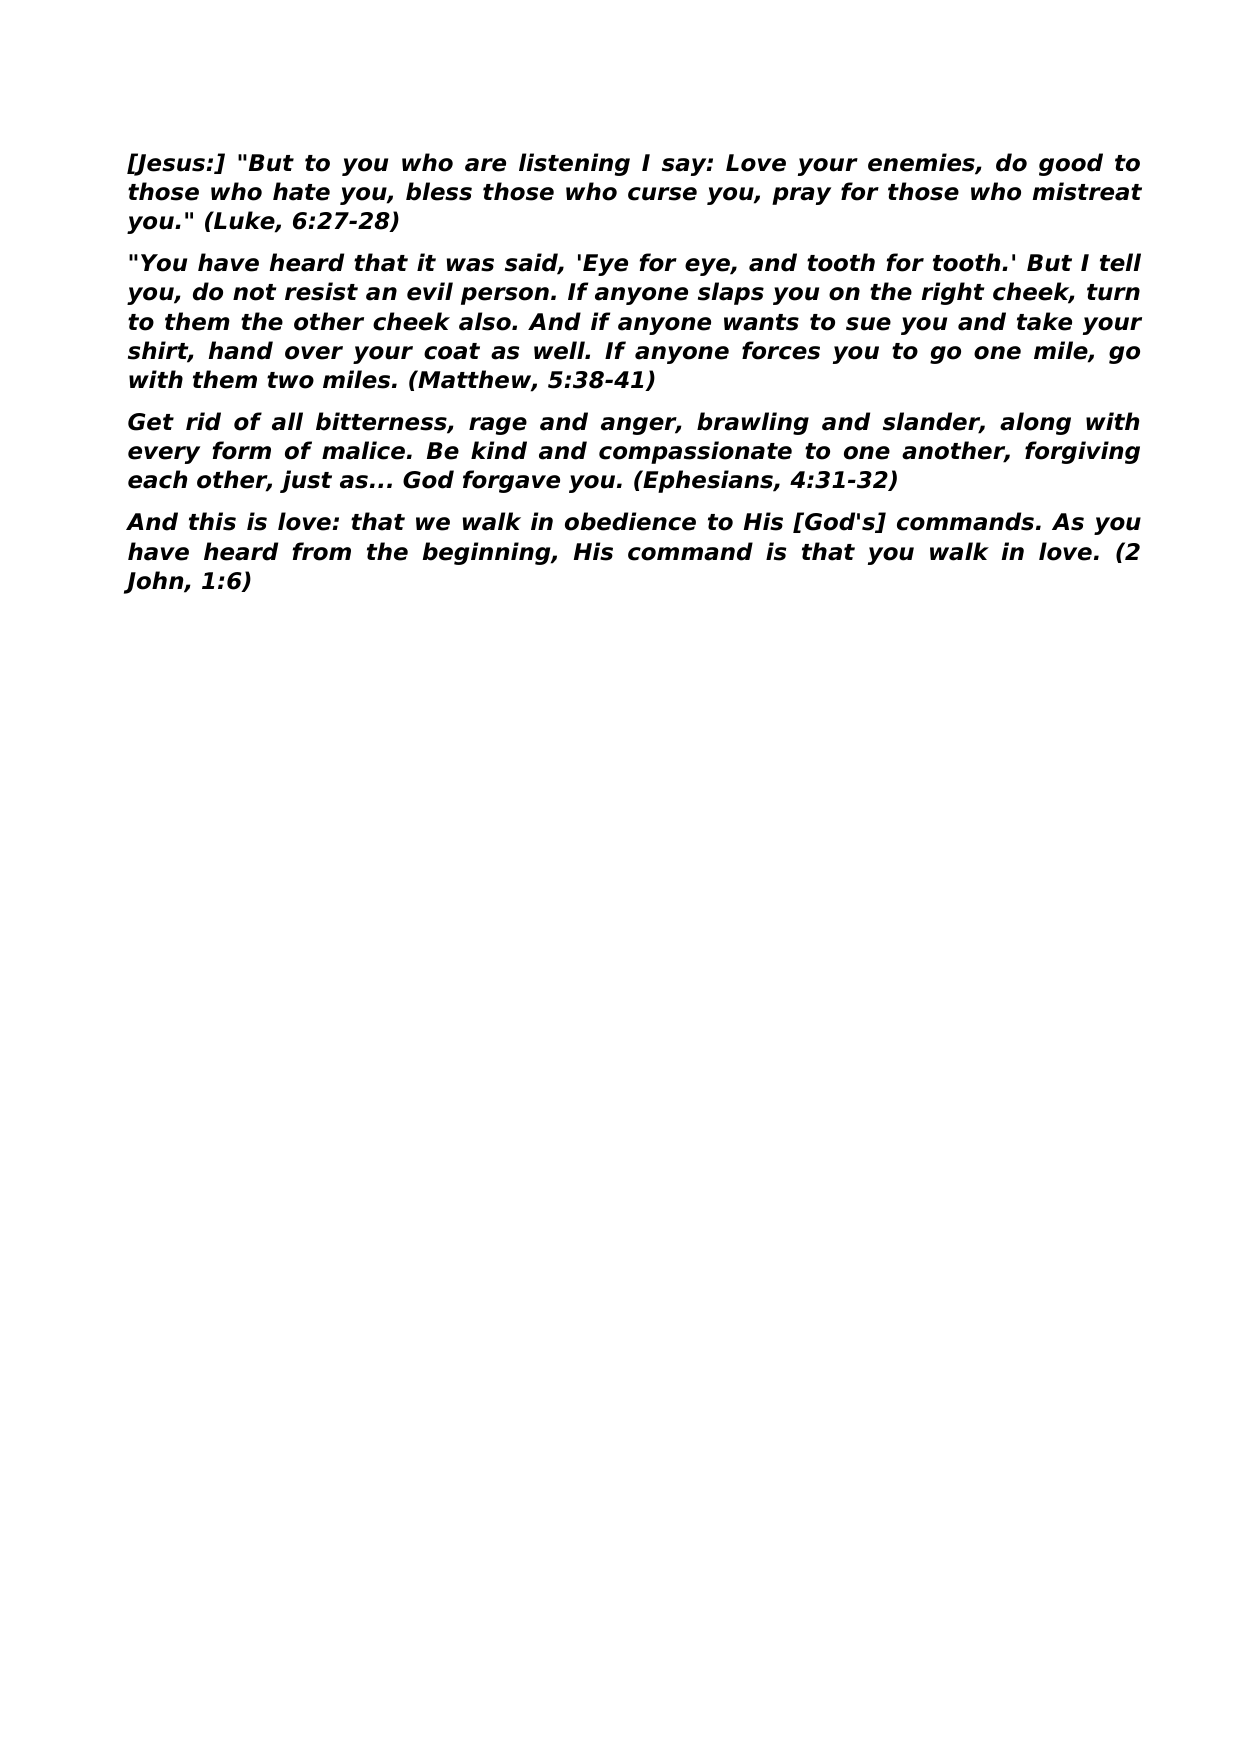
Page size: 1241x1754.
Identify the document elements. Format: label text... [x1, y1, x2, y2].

text And this is love: that we walk in obedience to His [God's] commands. As you have heard from the beginning, His command is that you walk in love. (2 John, 1:6) [127, 509, 1143, 595]
text "You have heard that it was said, 'Eye for eye, and tooth for tooth.' But I tell you, do not resist an evil person. If anyone slaps you on the right cheek, turn to them the other cheek also. And if anyone wants to sue you and take your shirt, hand over your coat as well. If anyone forces you to go one mile, go with them two miles. (Matthew, 5:38-41) [127, 250, 1143, 394]
text Get rid of all bitterness, rage and anger, brawling and slander, along with every form of malice. Be kind and compassionate to one another, forgiving each other, just as... God forgave you. (Ephesians, 4:31-32) [127, 409, 1143, 494]
text [Jesus:] "But to you who are listening I say: Love your enemies, do good to those who hate you, bless those who curse you, pray for those who mistreat you." (Luke, 6:27-28) [127, 150, 1143, 235]
